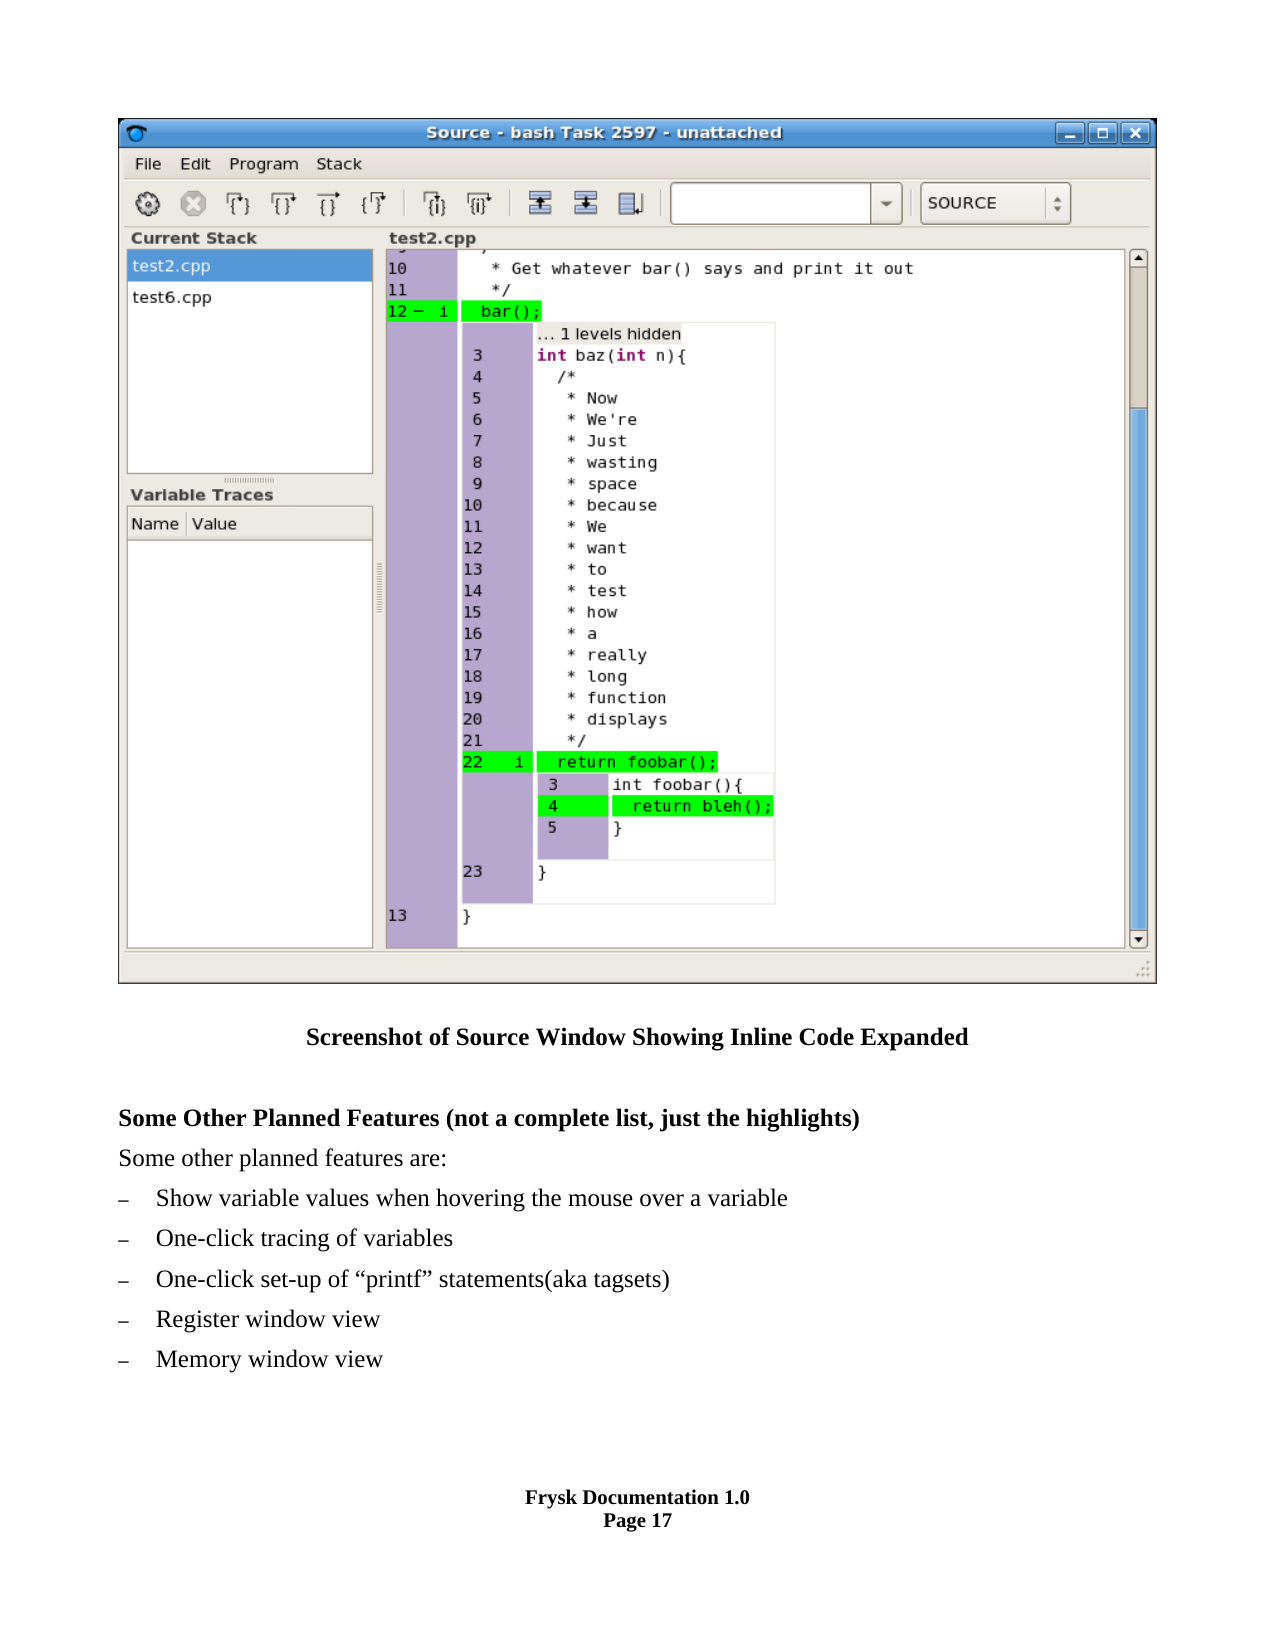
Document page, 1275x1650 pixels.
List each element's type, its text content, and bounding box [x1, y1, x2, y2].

list One-click set-up of “printf” statements(aka tagsets) [118, 1265, 1157, 1292]
list Memory window view [118, 1345, 1157, 1373]
text Some other planned features are: [118, 1144, 1157, 1172]
text Screenshot of Source Window Showing Inline Code Expanded [118, 1023, 1157, 1051]
text Some Other Planned Features (not a complete list, just the highlights) [118, 1104, 1157, 1132]
list One-click tracing of variables [118, 1224, 1157, 1252]
picture [118, 118, 1157, 984]
list Show variable values when hovering the mouse over a variable [118, 1184, 1157, 1212]
list Register window view [118, 1305, 1157, 1333]
